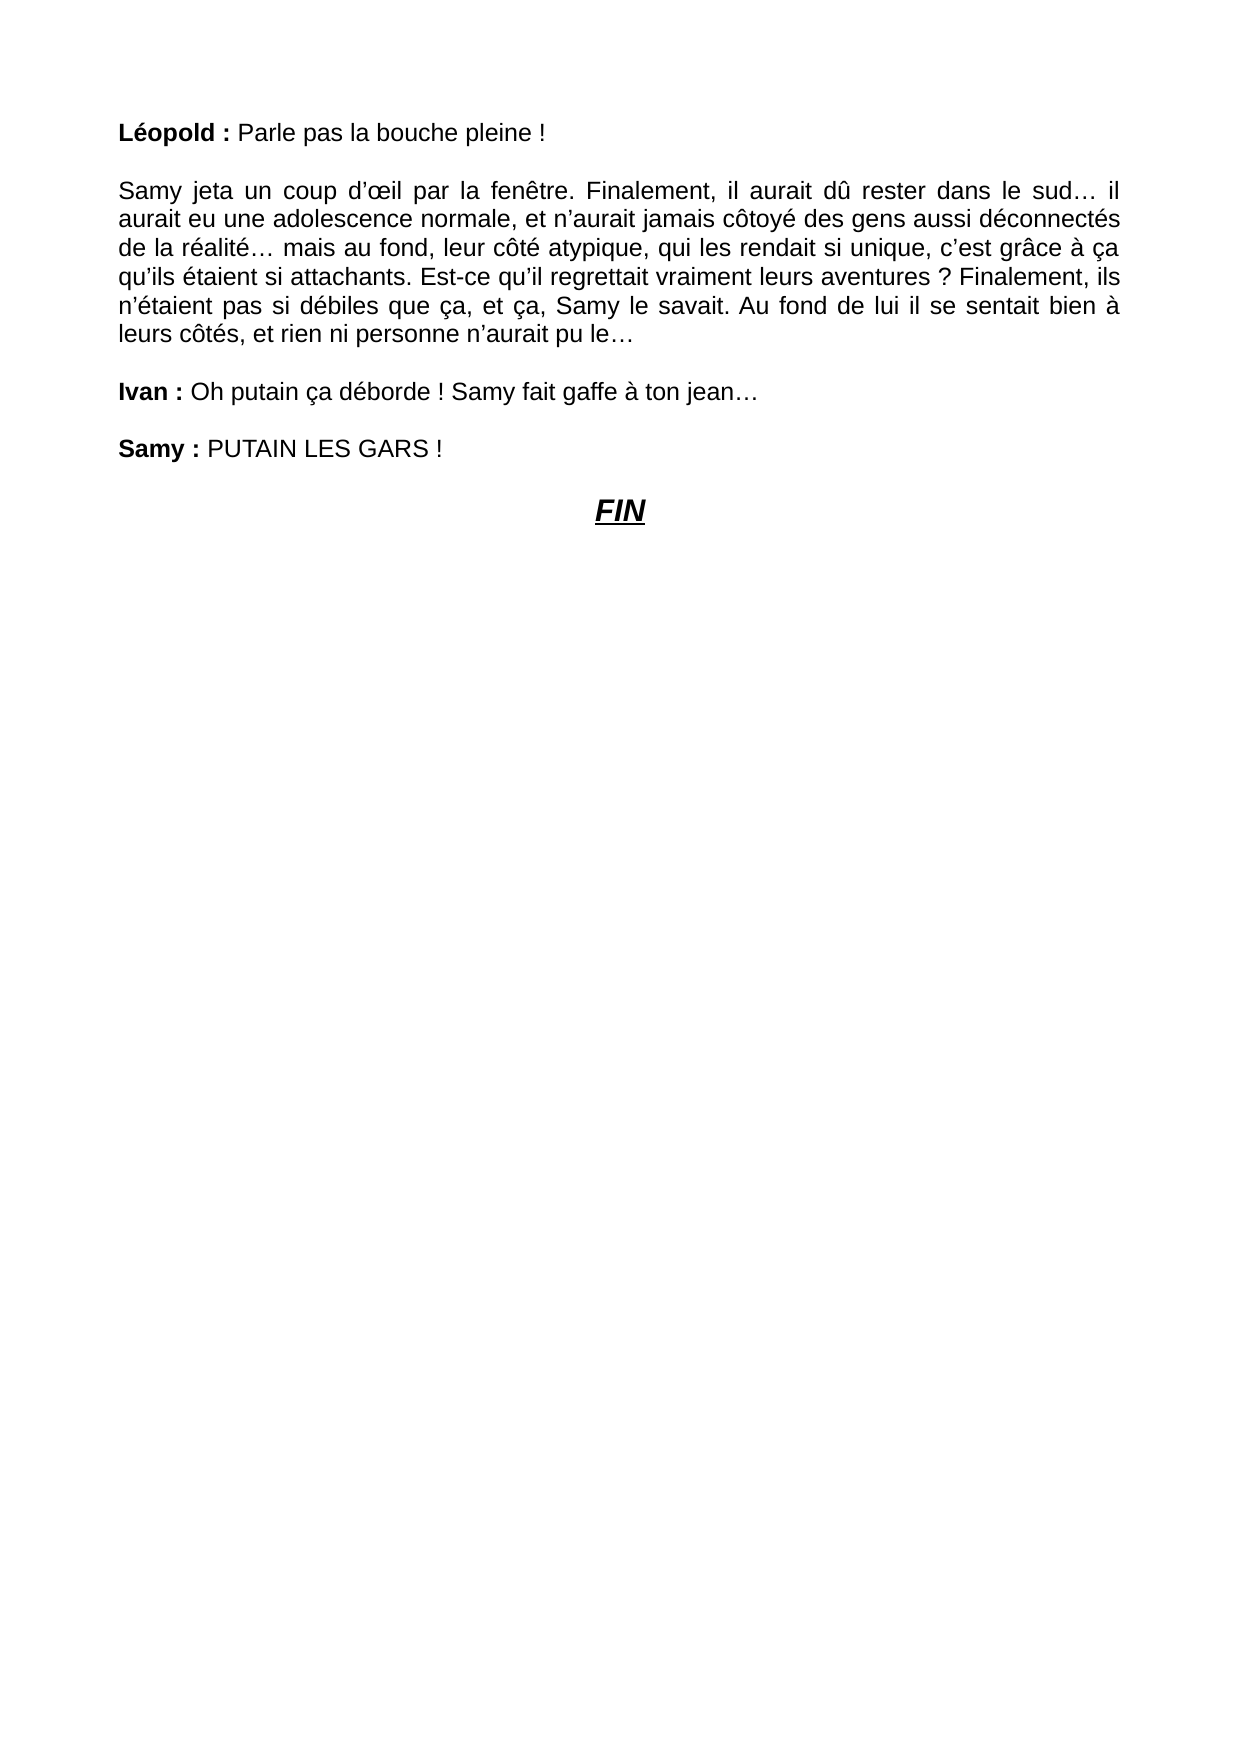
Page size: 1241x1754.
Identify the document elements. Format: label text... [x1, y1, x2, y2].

text Ivan : Oh putain ça déborde ! Samy fait gaffe à ton jean… [118, 377, 1122, 406]
text Léopold : Parle pas la bouche pleine ! [118, 118, 1122, 147]
text FIN [118, 492, 1122, 528]
text Samy : PUTAIN LES GARS ! [118, 434, 1122, 463]
text Samy jeta un coup d’œil par la fenêtre. Finalement, il aurait dû rester dans le sud… il aurait eu une adolescence normale, et n’aurait jamais côtoyé des gens aussi déconnectés de la réalité… mais au fond, leur côté atypique, qui les rendait si unique, c’est grâce à ça qu’ils étaient si attachants. Est-ce qu’il regrettait vraiment leurs aventures ? Finalement, ils n’étaient pas si débiles que ça, et ça, Samy le savait. Au fond de lui il se sentait bien à leurs côtés, et rien ni personne n’aurait pu le… [118, 176, 1122, 348]
